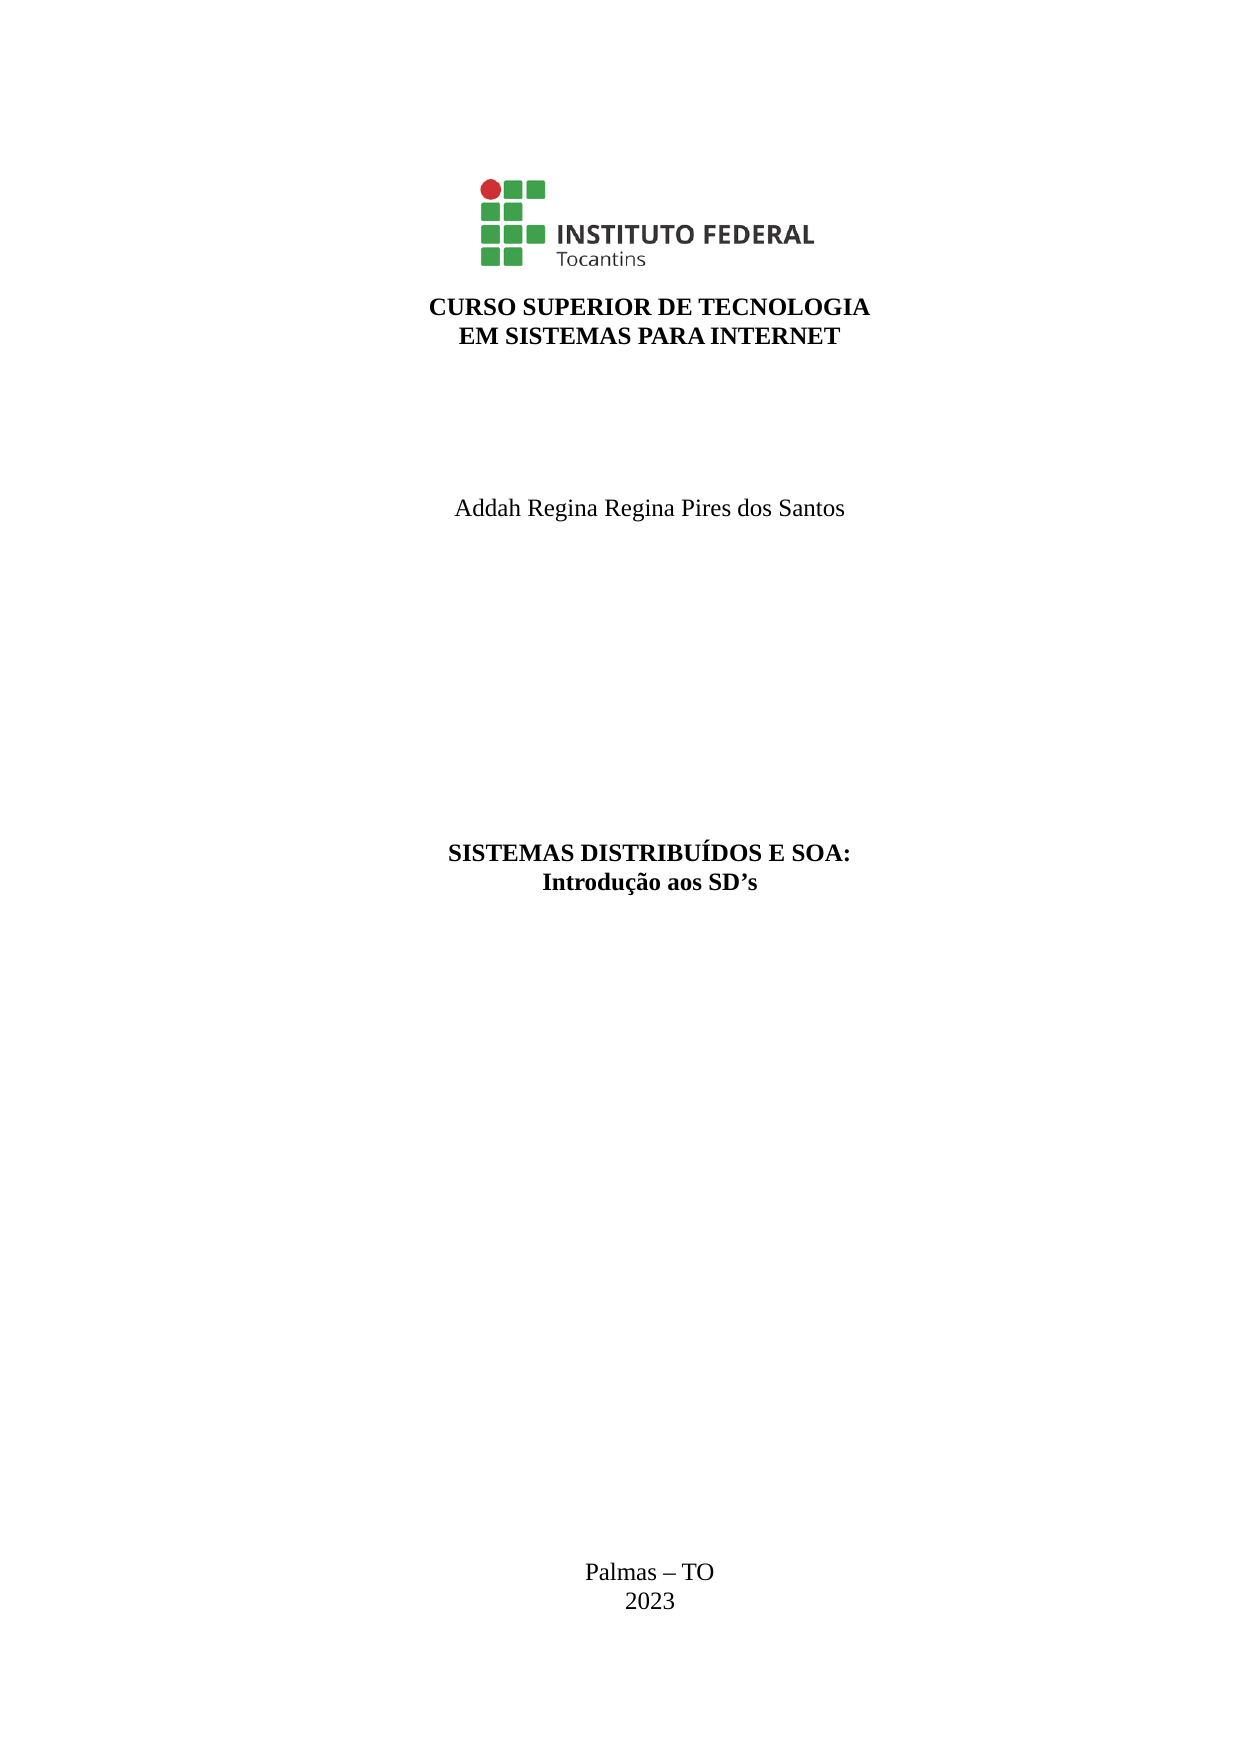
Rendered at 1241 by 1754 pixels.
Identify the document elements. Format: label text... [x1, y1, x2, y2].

picture [480, 179, 815, 266]
text EM SISTEMAS PARA INTERNET [177, 321, 1122, 350]
text CURSO SUPERIOR DE TECNOLOGIA [177, 292, 1122, 321]
text Introdução aos SD’s [177, 867, 1122, 896]
text SISTEMAS DISTRIBUÍDOS E SOA: [177, 838, 1122, 867]
text Palmas – TO [177, 1557, 1122, 1586]
text Addah Regina Regina Pires dos Santos [177, 493, 1122, 522]
text 2023 [177, 1586, 1122, 1615]
